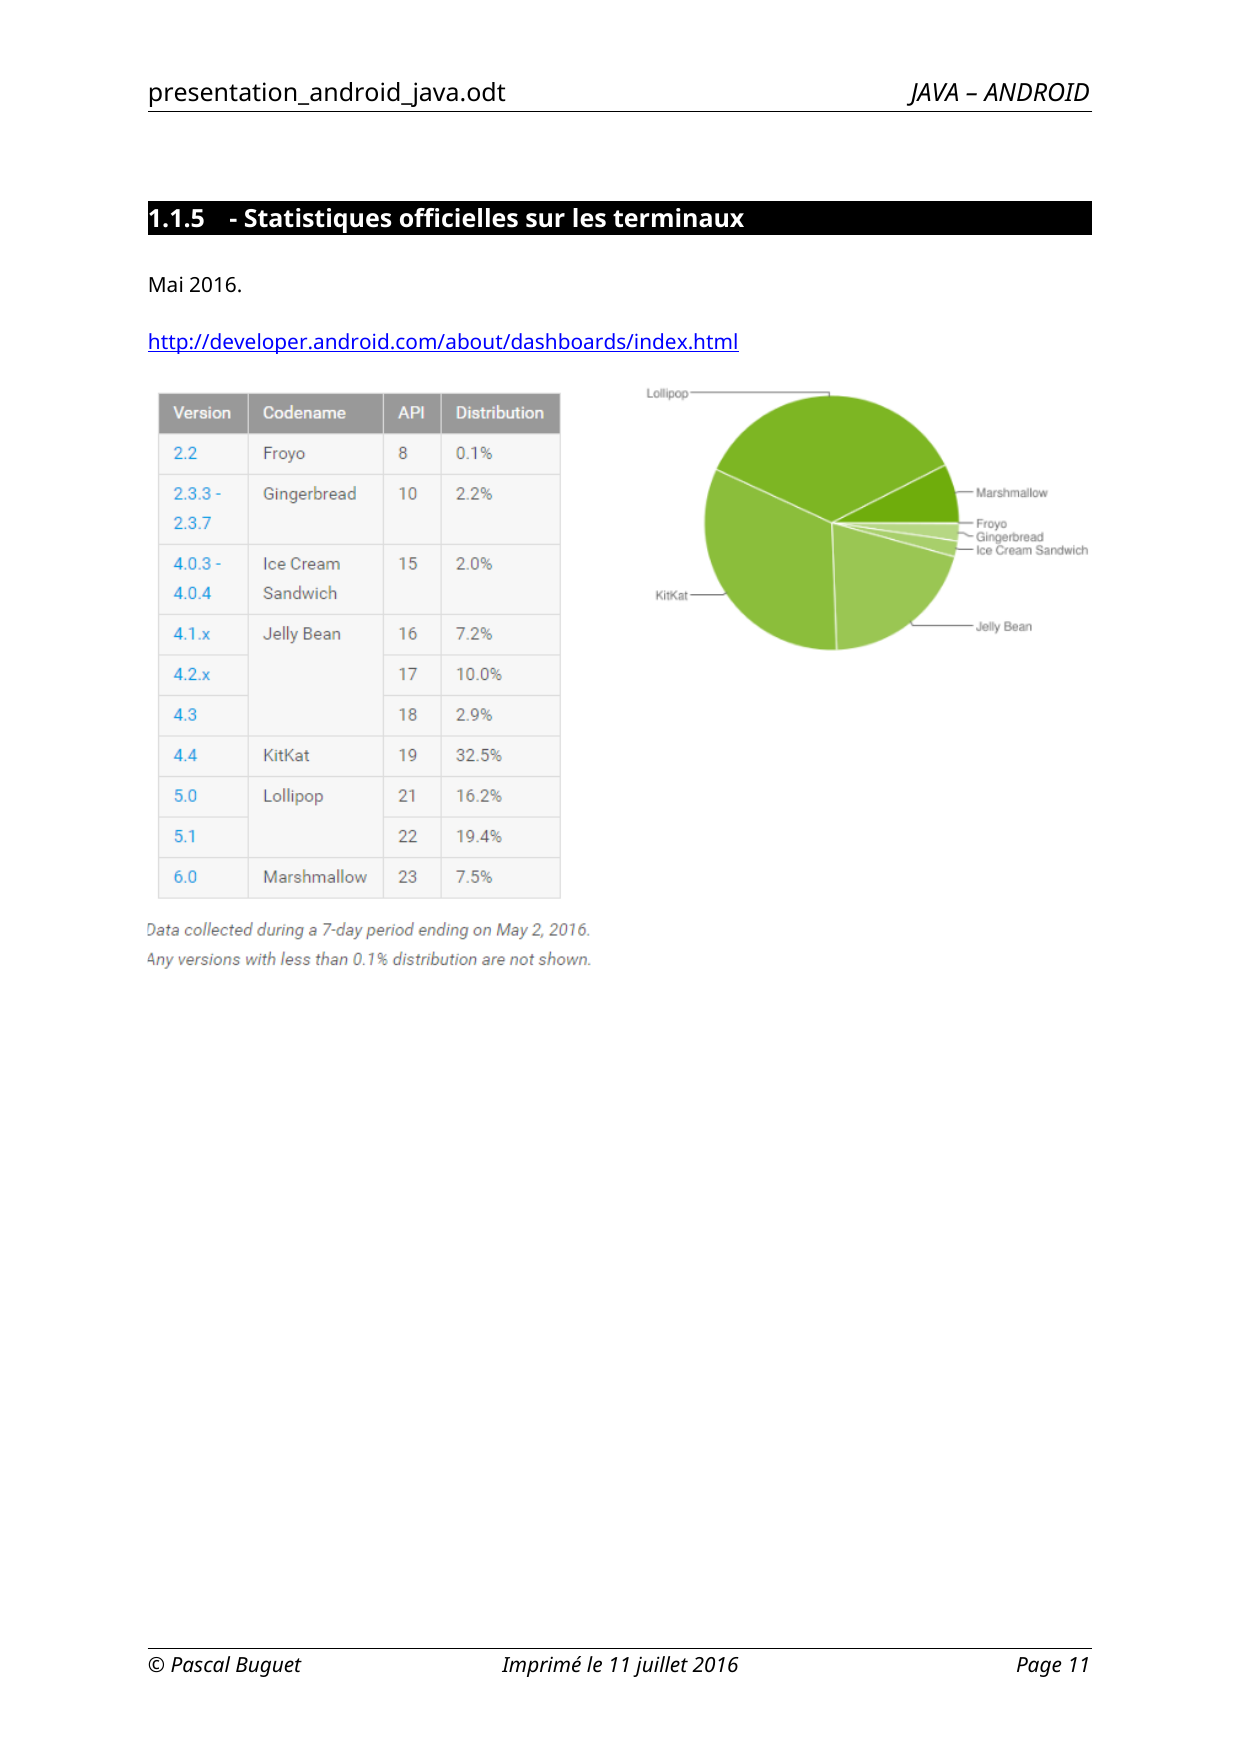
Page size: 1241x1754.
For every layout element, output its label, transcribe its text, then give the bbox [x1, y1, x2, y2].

text http://developer.android.com/about/dashboards/index.html [148, 327, 1092, 355]
text Mai 2016. [148, 270, 1092, 298]
picture [147, 383, 1093, 975]
subtitle - Statistiques officielles sur les terminaux [148, 201, 1092, 235]
